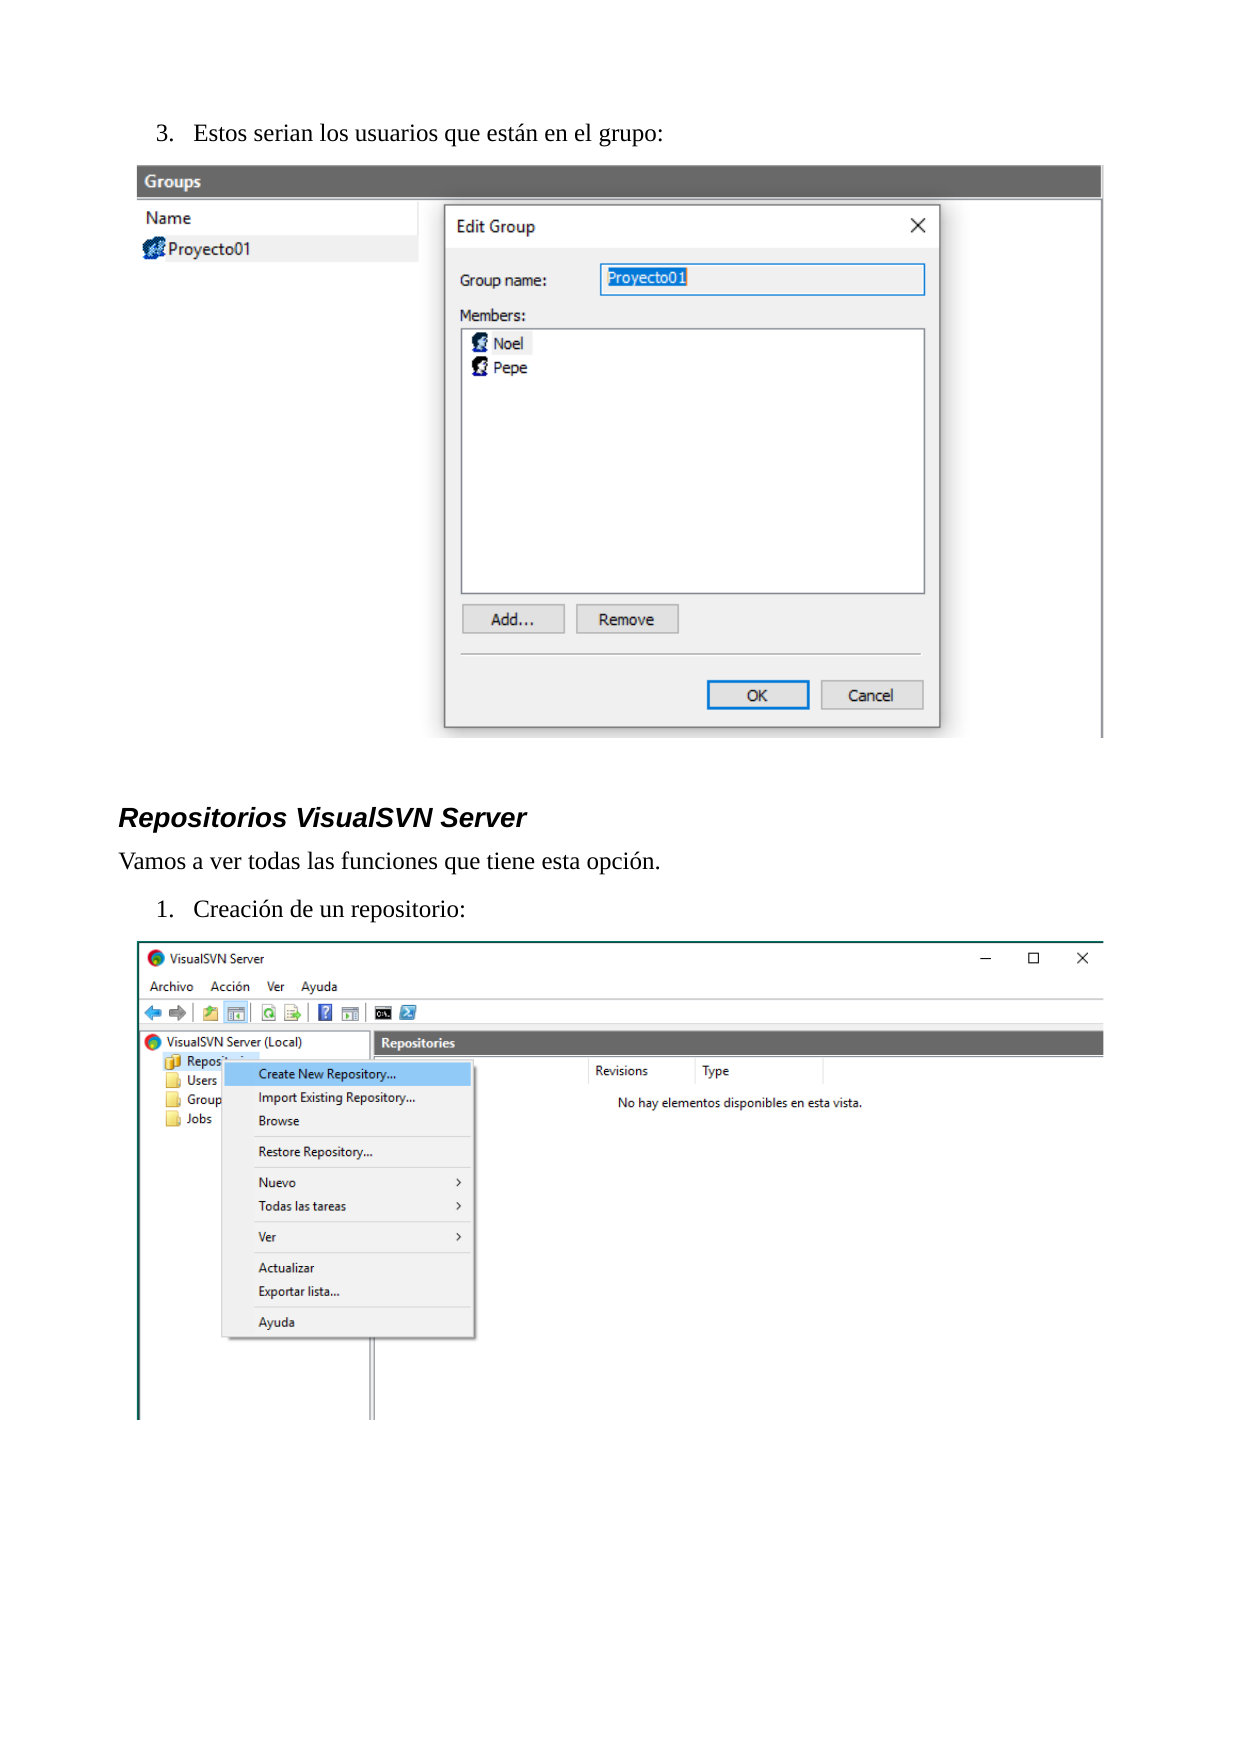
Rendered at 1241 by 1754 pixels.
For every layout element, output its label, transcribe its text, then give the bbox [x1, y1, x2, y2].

subtitle Repositorios VisualSVN Server [118, 802, 1122, 834]
text Vamos a ver todas las funciones que tiene esta opción. [118, 846, 1122, 875]
list Creación de un repositorio: [156, 894, 1122, 922]
picture [136, 941, 1104, 1420]
list Estos serian los usuarios que están en el grupo: [156, 118, 1122, 147]
picture [136, 165, 1104, 738]
